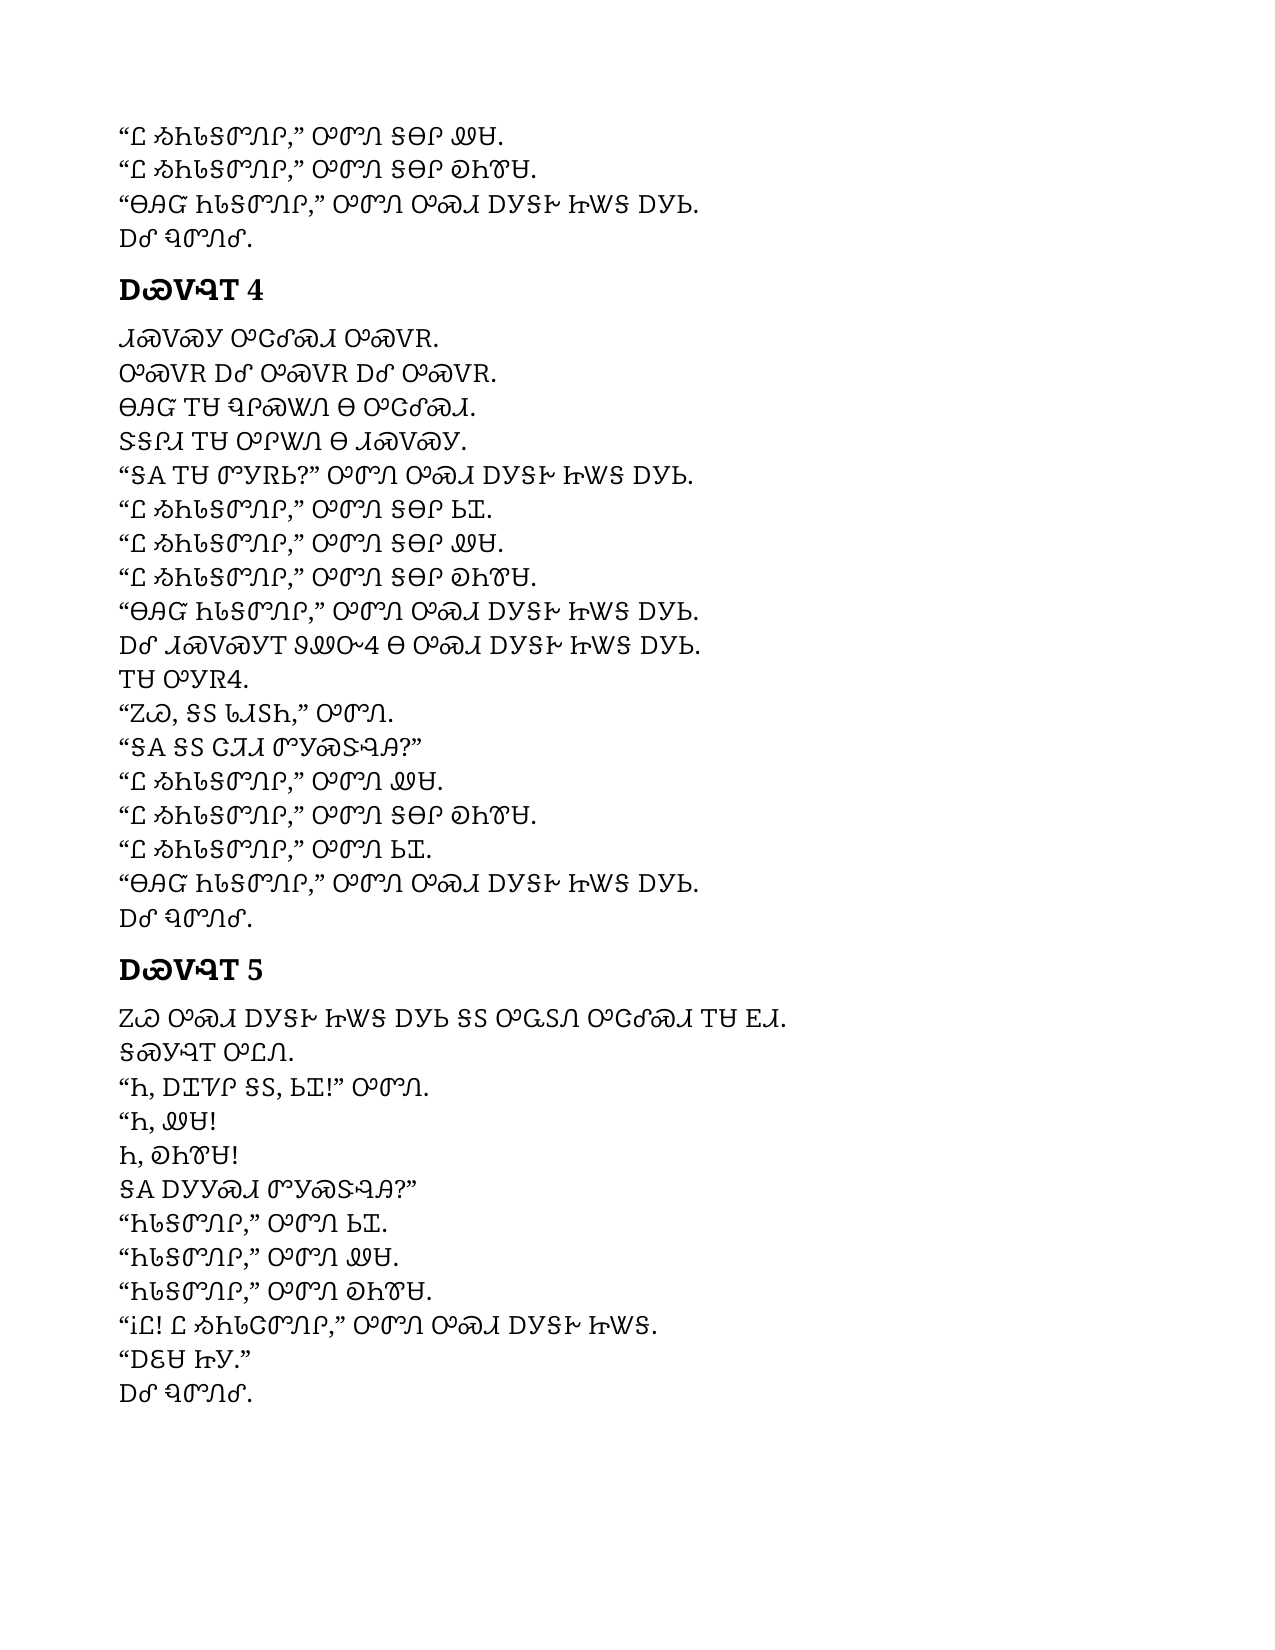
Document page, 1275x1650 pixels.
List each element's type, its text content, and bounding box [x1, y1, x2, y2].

subtitle ᎠᏯᏙᎸᎢ 5 [118, 949, 1157, 988]
text ᎠᎴ ᏄᏛᏁᎴ. [118, 1376, 1157, 1410]
text “ᎦᎪ ᎢᏌ ᏛᎩᏒᏏ?” ᎤᏛᏁ ᎤᏍᏗ ᎠᎩᎦᎨ ᏥᏔᎦ ᎠᎩᏏ. [118, 457, 1157, 491]
text “Ꮭ ᏱᏂᏓᎦᏛᏁᎵ,” ᎤᏛᏁ ᎦᎾᎵ ᏪᏌ. [118, 526, 1157, 559]
text “ᎾᎯᏳ ᏂᏓᎦᏛᏁᎵ,” ᎤᏛᏁ ᎤᏍᏗ ᎠᎩᎦᎨ ᏥᏔᎦ ᎠᎩᏏ. [118, 866, 1157, 900]
text ᎦᎪ ᎠᎩᎩᏍᏗ ᏛᎩᏍᏕᎸᎯ?” [118, 1171, 1157, 1205]
text ᏃᏊ ᎤᏍᏗ ᎠᎩᎦᎨ ᏥᏔᎦ ᎠᎩᏏ ᎦᏚ ᎤᏩᏚᏁ ᎤᏣᎴᏍᏗ ᎢᏌ ᎬᏗ. [118, 1001, 1157, 1035]
text “Ꮭ ᏱᏂᏓᎦᏛᏁᎵ,” ᎤᏛᏁ ᏏᏆ. [118, 832, 1157, 866]
text “ᏃᏊ, ᎦᏚ ᏓᏗᏚᏂ,” ᎤᏛᏁ. [118, 696, 1157, 730]
text “ᏂᏓᎦᏛᏁᎵ,” ᎤᏛᏁ ᏏᏆ. [118, 1205, 1157, 1239]
text ᎦᏍᎩᎸᎢ ᎤᏝᏁ. [118, 1035, 1157, 1069]
text “Ꮭ ᏱᏂᏓᎦᏛᏁᎵ,” ᎤᏛᏁ ᎦᎾᎵ ᎧᏂᏈᏌ. [118, 798, 1157, 832]
text ᎠᎴ ᏄᏛᏁᎴ. [118, 220, 1157, 254]
text “Ꮭ ᏱᏂᏓᎦᏛᏁᎵ,” ᎤᏛᏁ ᏪᏌ. [118, 764, 1157, 798]
text “ᎠᏋᏌ ᏥᎩ.” [118, 1342, 1157, 1376]
text ᎤᏍᏙᎡ ᎠᎴ ᎤᏍᏙᎡ ᎠᎴ ᎤᏍᏙᎡ. [118, 355, 1157, 389]
subtitle ᎠᏯᏙᎸᎢ 4 [118, 269, 1157, 309]
text ᎾᎯᏳ ᎢᏌ ᏄᎵᏍᏔᏁ Ꮎ ᎤᏣᎴᏍᏗ. [118, 389, 1157, 423]
text “ᎥᏝ! Ꮭ ᏱᏂᏓᏣᏛᏁᎵ,” ᎤᏛᏁ ᎤᏍᏗ ᎠᎩᎦᎨ ᏥᏔᎦ. [118, 1308, 1157, 1342]
text “ᎦᎪ ᎦᏚ ᏣᏘᏗ ᏛᎩᏍᏕᎸᎯ?” [118, 730, 1157, 764]
text “ᏂᏓᎦᏛᏁᎵ,” ᎤᏛᏁ ᏪᏌ. [118, 1239, 1157, 1273]
text ᏗᏍᏙᏍᎩ ᎤᏣᎴᏍᏗ ᎤᏍᏙᎡ. [118, 321, 1157, 355]
text “ᏂᏓᎦᏛᏁᎵ,” ᎤᏛᏁ ᎧᏂᏈᏌ. [118, 1273, 1157, 1308]
text ᎠᎴ ᏗᏍᏙᏍᎩᎢ ᏭᏪᏅᏎ Ꮎ ᎤᏍᏗ ᎠᎩᎦᎨ ᏥᏔᎦ ᎠᎩᏏ. [118, 628, 1157, 662]
text “ᎾᎯᏳ ᏂᏓᎦᏛᏁᎵ,” ᎤᏛᏁ ᎤᏍᏗ ᎠᎩᎦᎨ ᏥᏔᎦ ᎠᎩᏏ. [118, 186, 1157, 220]
text “Ꮭ ᏱᏂᏓᎦᏛᏁᎵ,” ᎤᏛᏁ ᎦᎾᎵ ᏪᏌ. [118, 118, 1157, 152]
text Ꮒ, ᎧᏂᏈᏌ! [118, 1137, 1157, 1171]
text “Ꮭ ᏱᏂᏓᎦᏛᏁᎵ,” ᎤᏛᏁ ᎦᎾᎵ ᎧᏂᏈᏌ. [118, 559, 1157, 594]
text “ᎾᎯᏳ ᏂᏓᎦᏛᏁᎵ,” ᎤᏛᏁ ᎤᏍᏗ ᎠᎩᎦᎨ ᏥᏔᎦ ᎠᎩᏏ. [118, 594, 1157, 628]
text “Ꮒ, ᎠᏆᏤᎵ ᎦᏚ, ᏏᏆ!” ᎤᏛᏁ. [118, 1069, 1157, 1103]
text ᏕᎦᎵᏗ ᎢᏌ ᎤᎵᏔᏁ Ꮎ ᏗᏍᏙᏍᎩ. [118, 423, 1157, 457]
text “Ꮒ, ᏪᏌ! [118, 1103, 1157, 1137]
text “Ꮭ ᏱᏂᏓᎦᏛᏁᎵ,” ᎤᏛᏁ ᎦᎾᎵ ᎧᏂᏈᏌ. [118, 152, 1157, 186]
text ᎠᎴ ᏄᏛᏁᎴ. [118, 900, 1157, 934]
text “Ꮭ ᏱᏂᏓᎦᏛᏁᎵ,” ᎤᏛᏁ ᎦᎾᎵ ᏏᏆ. [118, 491, 1157, 526]
text ᎢᏌ ᎤᎩᏒᏎ. [118, 662, 1157, 696]
